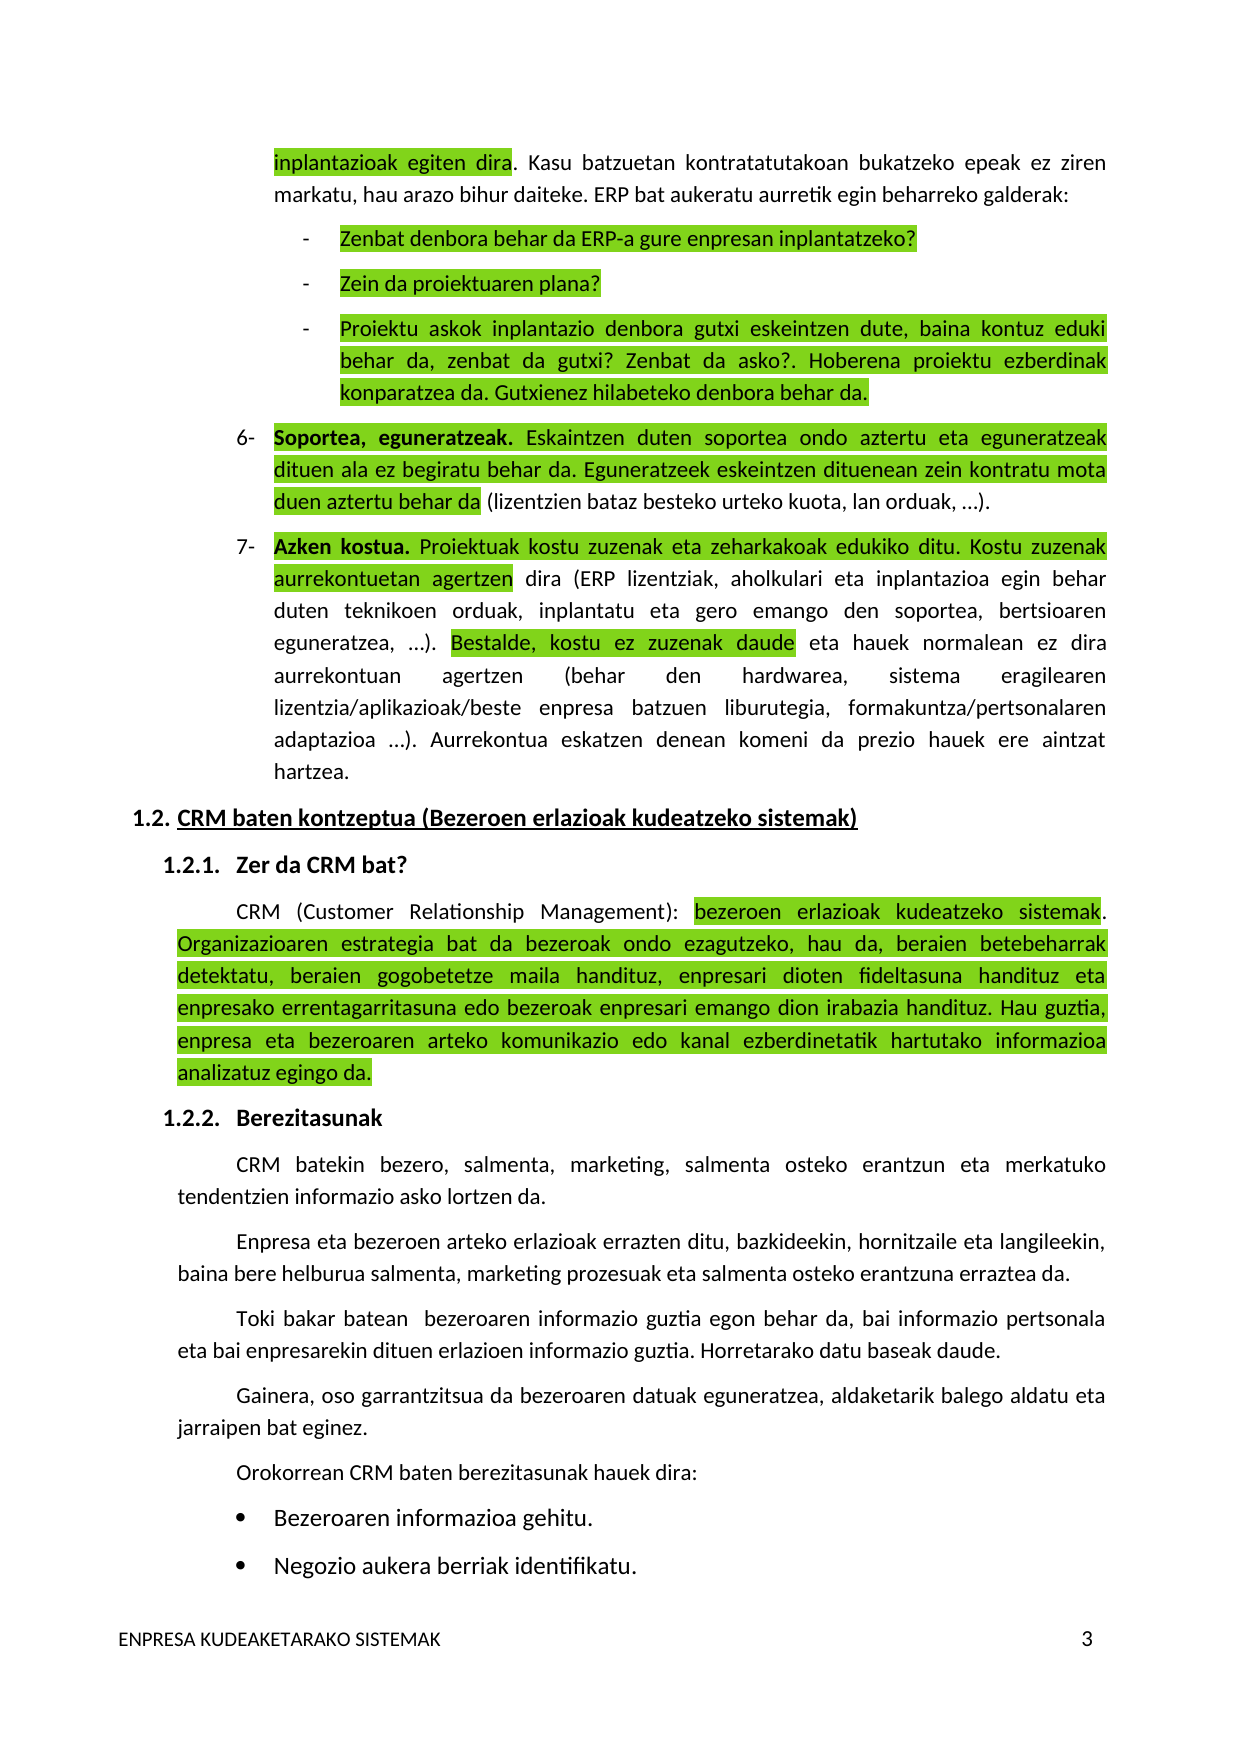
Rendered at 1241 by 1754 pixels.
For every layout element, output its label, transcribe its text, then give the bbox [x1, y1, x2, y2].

list CRM (Customer Relationship Management): bezeroen erlazioak kudeatzeko sistemak. Organizazioaren estrategia bat da bezeroak ondo ezagutzeko, hau da, beraien betebeharrak detektatu, beraien gogobetetze maila handituz, enpresari dioten fideltasuna handituz eta enpresako errentagarritasuna edo bezeroak enpresari emango dion irabazia handituz. Hau guztia, enpresa eta bezeroaren arteko komunikazio edo kanal ezberdinetatik hartutako informazioa analizatuz egingo da. [177, 897, 1107, 1086]
list Proiektu askok inplantazio denbora gutxi eskeintzen dute, baina kontuz eduki behar da, zenbat da gutxi? Zenbat da asko?. Hoberena proiektu ezberdinak konparatzea da. Gutxienez hilabeteko denbora behar da. [302, 314, 1107, 406]
list Zer da CRM bat? [162, 849, 1107, 880]
list Bezeroaren informazioa gehitu. [236, 1502, 1107, 1533]
list CRM baten kontzeptua (Bezeroen erlazioak kudeatzeko sistemak) [132, 802, 1107, 832]
list CRM batekin bezero, salmenta, marketing, salmenta osteko erantzun eta merkatuko tendentzien informazio asko lortzen da. [177, 1150, 1107, 1210]
list inplantazioak egiten dira. Kasu batzuetan kontratatutakoan bukatzeko epeak ez ziren markatu, hau arazo bihur daiteke. ERP bat aukeratu aurretik egin beharreko galderak: [236, 148, 1107, 208]
list Zein da proiektuaren plana? [302, 269, 1107, 297]
list Berezitasunak [162, 1103, 1107, 1133]
list Soportea, eguneratzeak. Eskaintzen duten soportea ondo aztertu eta eguneratzeak dituen ala ez begiratu behar da. Eguneratzeek eskeintzen dituenean zein kontratu mota duen aztertu behar da (lizentzien bataz besteko urteko kuota, lan orduak, …). [236, 423, 1107, 515]
list Azken kostua. Proiektuak kostu zuzenak eta zeharkakoak edukiko ditu. Kostu zuzenak aurrekontuetan agertzen dira (ERP lizentziak, aholkulari eta inplantazioa egin behar duten teknikoen orduak, inplantatu eta gero emango den soportea, bertsioaren eguneratzea, …). Bestalde, kostu ez zuzenak daude eta hauek normalean ez dira aurrekontuan agertzen (behar den hardwarea, sistema eragilearen lizentzia/aplikazioak/beste enpresa batzuen liburutegia, formakuntza/pertsonalaren adaptazioa …). Aurrekontua eskatzen denean komeni da prezio hauek ere aintzat hartzea. [236, 532, 1107, 785]
list Negozio aukera berriak identifikatu. [236, 1550, 1107, 1580]
list Enpresa eta bezeroen arteko erlazioak errazten ditu, bazkideekin, hornitzaile eta langileekin, baina bere helburua salmenta, marketing prozesuak eta salmenta osteko erantzuna erraztea da. [177, 1227, 1107, 1287]
list Gainera, oso garrantzitsua da bezeroaren datuak eguneratzea, aldaketarik balego aldatu eta jarraipen bat eginez. [177, 1381, 1107, 1441]
list Orokorrean CRM baten berezitasunak hauek dira: [177, 1458, 1107, 1486]
list Zenbat denbora behar da ERP-a gure enpresan inplantatzeko? [302, 224, 1107, 252]
list Toki bakar batean bezeroaren informazio guztia egon behar da, bai informazio pertsonala eta bai enpresarekin dituen erlazioen informazio guztia. Horretarako datu baseak daude. [177, 1304, 1107, 1364]
